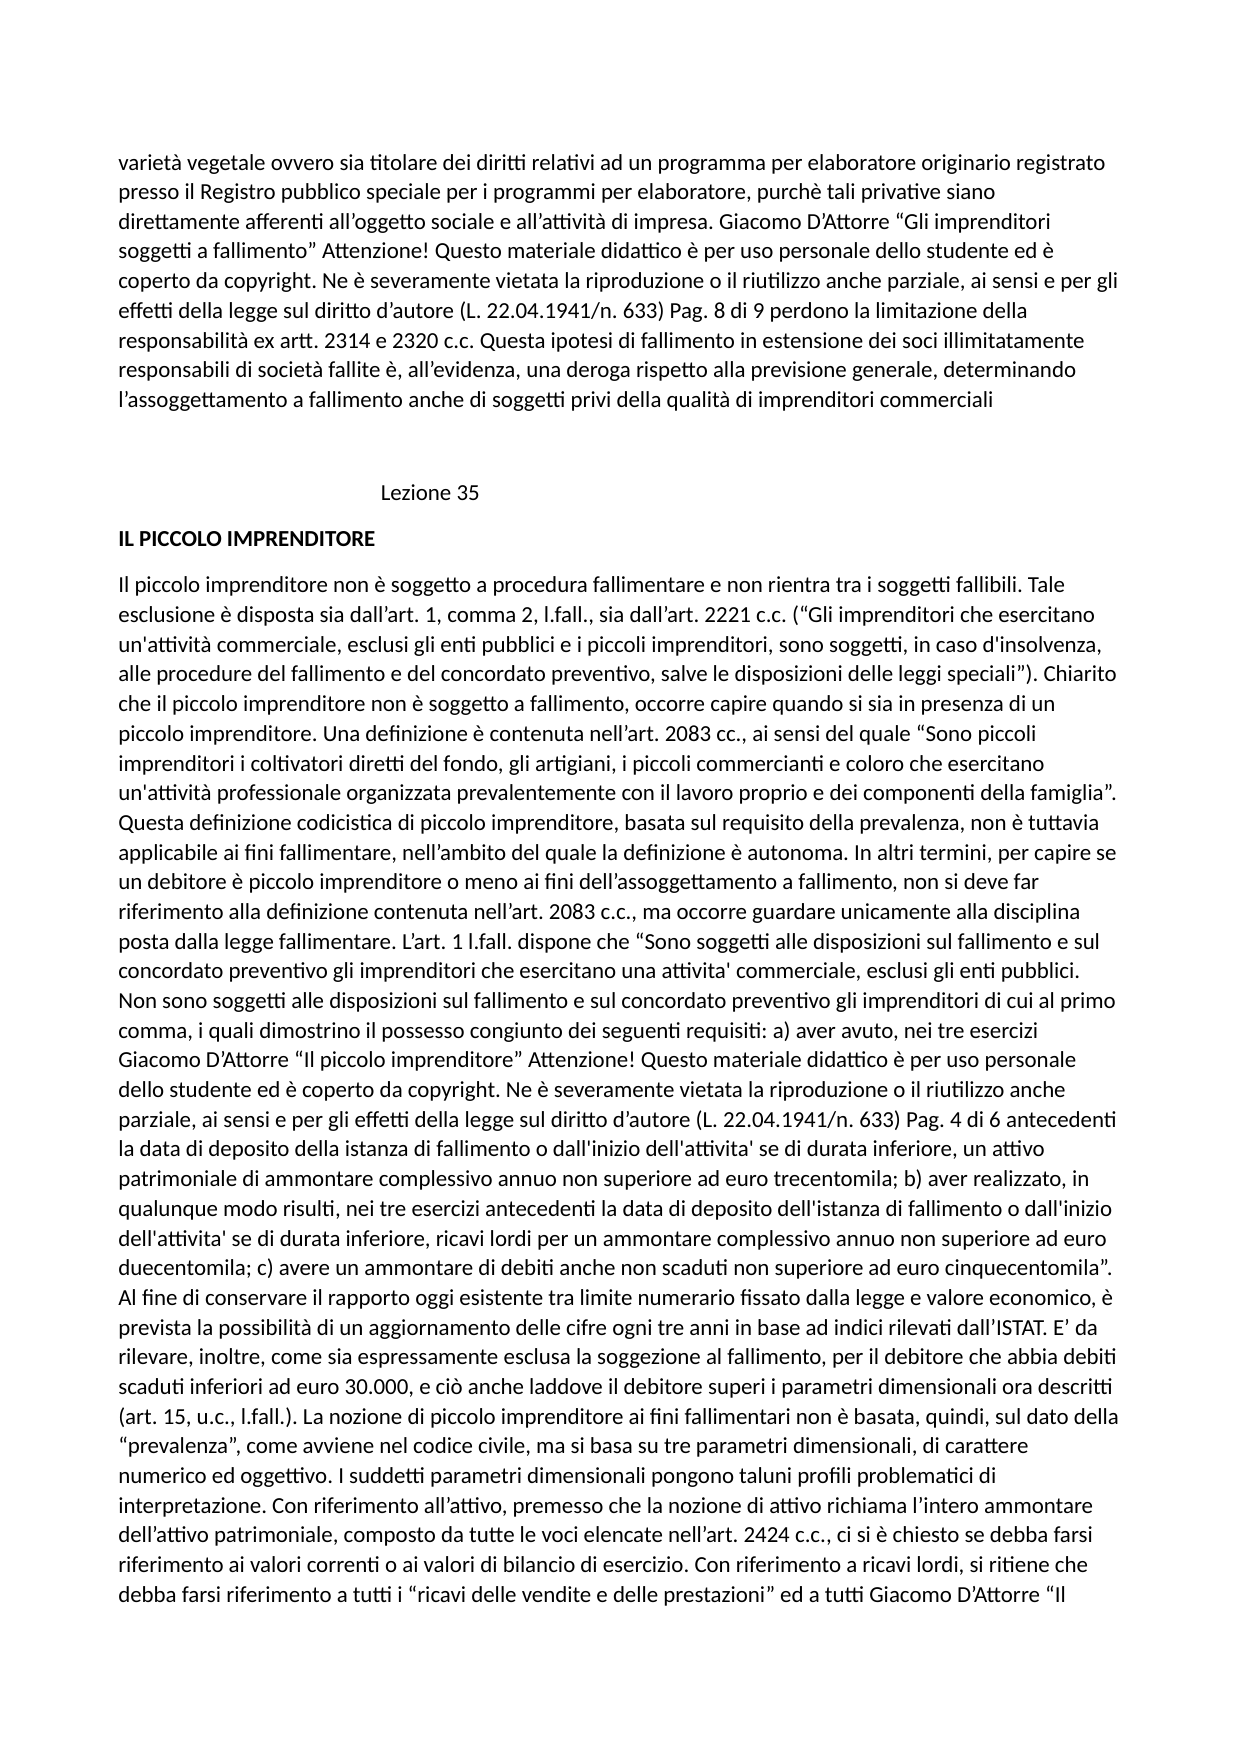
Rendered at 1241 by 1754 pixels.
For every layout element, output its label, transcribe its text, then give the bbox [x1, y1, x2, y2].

text IL PICCOLO IMPRENDITORE [118, 524, 1122, 552]
text varietà vegetale ovvero sia titolare dei diritti relativi ad un programma per elaboratore originario registrato presso il Registro pubblico speciale per i programmi per elaboratore, purchè tali privative siano direttamente afferenti all’oggetto sociale e all’attività di impresa. Giacomo D’Attorre “Gli imprenditori soggetti a fallimento” Attenzione! Questo materiale didattico è per uso personale dello studente ed è coperto da copyright. Ne è severamente vietata la riproduzione o il riutilizzo anche parziale, ai sensi e per gli effetti della legge sul diritto d’autore (L. 22.04.1941/n. 633) Pag. 8 di 9 perdono la limitazione della responsabilità ex artt. 2314 e 2320 c.c. Questa ipotesi di fallimento in estensione dei soci illimitatamente responsabili di società fallite è, all’evidenza, una deroga rispetto alla previsione generale, determinando l’assoggettamento a fallimento anche di soggetti privi della qualità di imprenditori commerciali [118, 148, 1122, 413]
text Il piccolo imprenditore non è soggetto a procedura fallimentare e non rientra tra i soggetti fallibili. Tale esclusione è disposta sia dall’art. 1, comma 2, l.fall., sia dall’art. 2221 c.c. (“Gli imprenditori che esercitano un'attività commerciale, esclusi gli enti pubblici e i piccoli imprenditori, sono soggetti, in caso d'insolvenza, alle procedure del fallimento e del concordato preventivo, salve le disposizioni delle leggi speciali”). Chiarito che il piccolo imprenditore non è soggetto a fallimento, occorre capire quando si sia in presenza di un piccolo imprenditore. Una definizione è contenuta nell’art. 2083 cc., ai sensi del quale “Sono piccoli imprenditori i coltivatori diretti del fondo, gli artigiani, i piccoli commercianti e coloro che esercitano un'attività professionale organizzata prevalentemente con il lavoro proprio e dei componenti della famiglia”. Questa definizione codicistica di piccolo imprenditore, basata sul requisito della prevalenza, non è tuttavia applicabile ai fini fallimentare, nell’ambito del quale la definizione è autonoma. In altri termini, per capire se un debitore è piccolo imprenditore o meno ai fini dell’assoggettamento a fallimento, non si deve far riferimento alla definizione contenuta nell’art. 2083 c.c., ma occorre guardare unicamente alla disciplina posta dalla legge fallimentare. L’art. 1 l.fall. dispone che “Sono soggetti alle disposizioni sul fallimento e sul concordato preventivo gli imprenditori che esercitano una attivita' commerciale, esclusi gli enti pubblici. Non sono soggetti alle disposizioni sul fallimento e sul concordato preventivo gli imprenditori di cui al primo comma, i quali dimostrino il possesso congiunto dei seguenti requisiti: a) aver avuto, nei tre esercizi Giacomo D’Attorre “Il piccolo imprenditore” Attenzione! Questo materiale didattico è per uso personale dello studente ed è coperto da copyright. Ne è severamente vietata la riproduzione o il riutilizzo anche parziale, ai sensi e per gli effetti della legge sul diritto d’autore (L. 22.04.1941/n. 633) Pag. 4 di 6 antecedenti la data di deposito della istanza di fallimento o dall'inizio dell'attivita' se di durata inferiore, un attivo patrimoniale di ammontare complessivo annuo non superiore ad euro trecentomila; b) aver realizzato, in qualunque modo risulti, nei tre esercizi antecedenti la data di deposito dell'istanza di fallimento o dall'inizio dell'attivita' se di durata inferiore, ricavi lordi per un ammontare complessivo annuo non superiore ad euro duecentomila; c) avere un ammontare di debiti anche non scaduti non superiore ad euro cinquecentomila”. Al fine di conservare il rapporto oggi esistente tra limite numerario fissato dalla legge e valore economico, è prevista la possibilità di un aggiornamento delle cifre ogni tre anni in base ad indici rilevati dall’ISTAT. E’ da rilevare, inoltre, come sia espressamente esclusa la soggezione al fallimento, per il debitore che abbia debiti scaduti inferiori ad euro 30.000, e ciò anche laddove il debitore superi i parametri dimensionali ora descritti (art. 15, u.c., l.fall.). La nozione di piccolo imprenditore ai fini fallimentari non è basata, quindi, sul dato della “prevalenza”, come avviene nel codice civile, ma si basa su tre parametri dimensionali, di carattere numerico ed oggettivo. I suddetti parametri dimensionali pongono taluni profili problematici di interpretazione. Con riferimento all’attivo, premesso che la nozione di attivo richiama l’intero ammontare dell’attivo patrimoniale, composto da tutte le voci elencate nell’art. 2424 c.c., ci si è chiesto se debba farsi riferimento ai valori correnti o ai valori di bilancio di esercizio. Con riferimento a ricavi lordi, si ritiene che debba farsi riferimento a tutti i “ricavi delle vendite e delle prestazioni” ed a tutti Giacomo D’Attorre “Il [118, 571, 1122, 1608]
text Lezione 35 [381, 478, 1122, 506]
